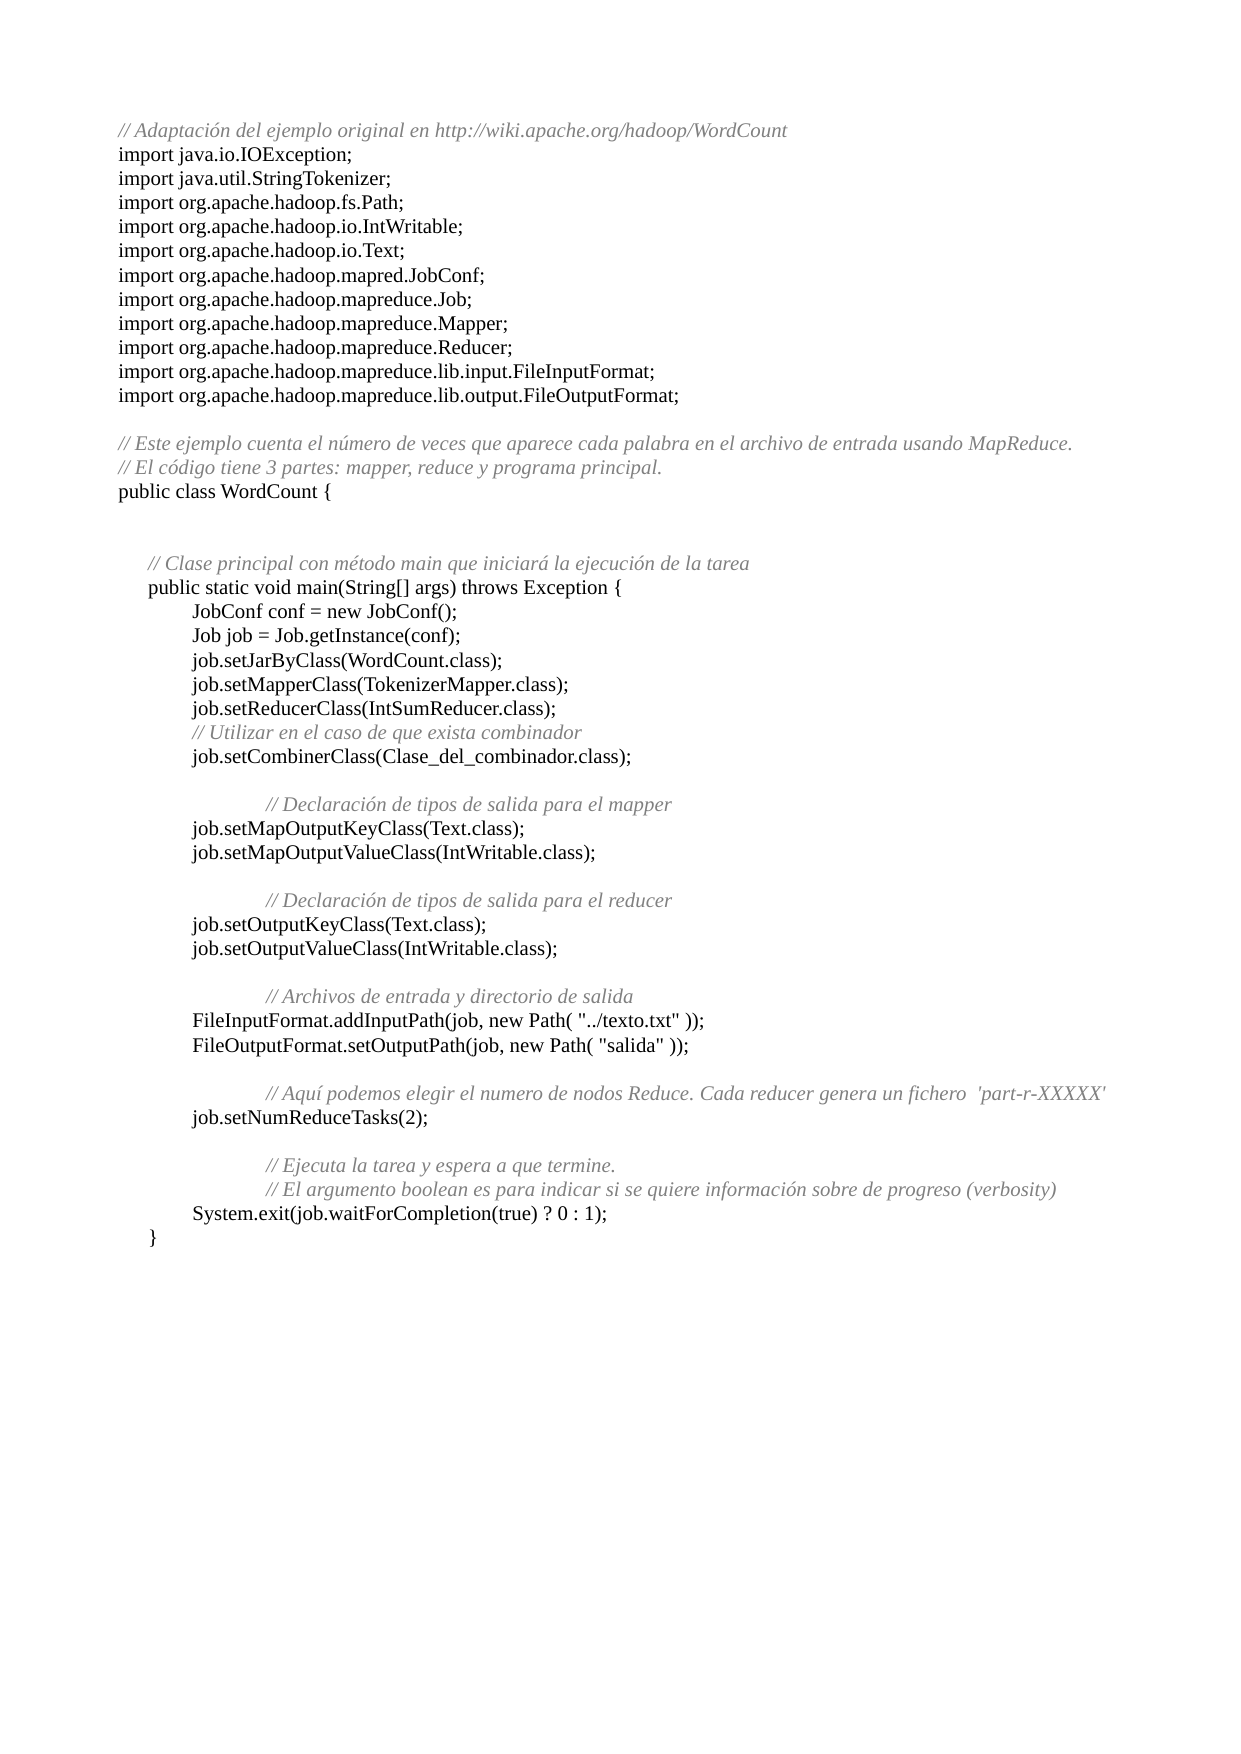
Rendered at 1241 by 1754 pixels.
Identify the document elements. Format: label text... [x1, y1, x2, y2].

text // Declaración de tipos de salida para el mapper [118, 792, 1122, 816]
text // El código tiene 3 partes: mapper, reduce y programa principal. [118, 455, 1122, 479]
text // Utilizar en el caso de que exista combinador [118, 720, 1122, 744]
text import org.apache.hadoop.mapreduce.Job; [118, 287, 1122, 311]
text job.setMapOutputKeyClass(Text.class); [118, 816, 1122, 840]
text import java.io.IOException; [118, 142, 1122, 166]
text System.exit(job.waitForCompletion(true) ? 0 : 1); [118, 1201, 1122, 1225]
text job.setReducerClass(IntSumReducer.class); [118, 696, 1122, 720]
text job.setMapperClass(TokenizerMapper.class); [118, 672, 1122, 696]
text job.setNumReduceTasks(2); [118, 1105, 1122, 1129]
text // El argumento boolean es para indicar si se quiere información sobre de progreso (verbosity) [118, 1177, 1122, 1201]
text import org.apache.hadoop.mapreduce.Mapper; [118, 311, 1122, 335]
text job.setCombinerClass(Clase_del_combinador.class); [118, 744, 1122, 768]
text job.setMapOutputValueClass(IntWritable.class); [118, 840, 1122, 864]
text // Archivos de entrada y directorio de salida [118, 984, 1122, 1008]
text job.setOutputKeyClass(Text.class); [118, 912, 1122, 936]
text import org.apache.hadoop.mapreduce.Reducer; [118, 335, 1122, 359]
text FileInputFormat.addInputPath(job, new Path( "../texto.txt" )); [118, 1008, 1122, 1032]
text // Aquí podemos elegir el numero de nodos Reduce. Cada reducer genera un fichero 'part-r-XXXXX' [118, 1081, 1122, 1105]
text // Clase principal con método main que iniciará la ejecución de la tarea [118, 551, 1122, 575]
text // Declaración de tipos de salida para el reducer [118, 888, 1122, 912]
text import org.apache.hadoop.io.IntWritable; [118, 214, 1122, 238]
text import org.apache.hadoop.mapred.JobConf; [118, 262, 1122, 287]
text Job job = Job.getInstance(conf); [118, 623, 1122, 647]
text // Este ejemplo cuenta el número de veces que aparece cada palabra en el archivo de entrada usando MapReduce. [118, 431, 1122, 455]
text import java.util.StringTokenizer; [118, 166, 1122, 190]
text // Ejecuta la tarea y espera a que termine. [118, 1153, 1122, 1177]
text import org.apache.hadoop.io.Text; [118, 238, 1122, 262]
text // Adaptación del ejemplo original en http://wiki.apache.org/hadoop/WordCount [118, 118, 1122, 142]
text FileOutputFormat.setOutputPath(job, new Path( "salida" )); [118, 1032, 1122, 1057]
text import org.apache.hadoop.mapreduce.lib.input.FileInputFormat; [118, 359, 1122, 383]
text JobConf conf = new JobConf(); [118, 599, 1122, 623]
text job.setOutputValueClass(IntWritable.class); [118, 936, 1122, 960]
text import org.apache.hadoop.fs.Path; [118, 190, 1122, 214]
text } [118, 1225, 1122, 1249]
text public class WordCount { [118, 479, 1122, 503]
text public static void main(String[] args) throws Exception { [118, 575, 1122, 599]
text job.setJarByClass(WordCount.class); [118, 647, 1122, 672]
text import org.apache.hadoop.mapreduce.lib.output.FileOutputFormat; [118, 383, 1122, 407]
